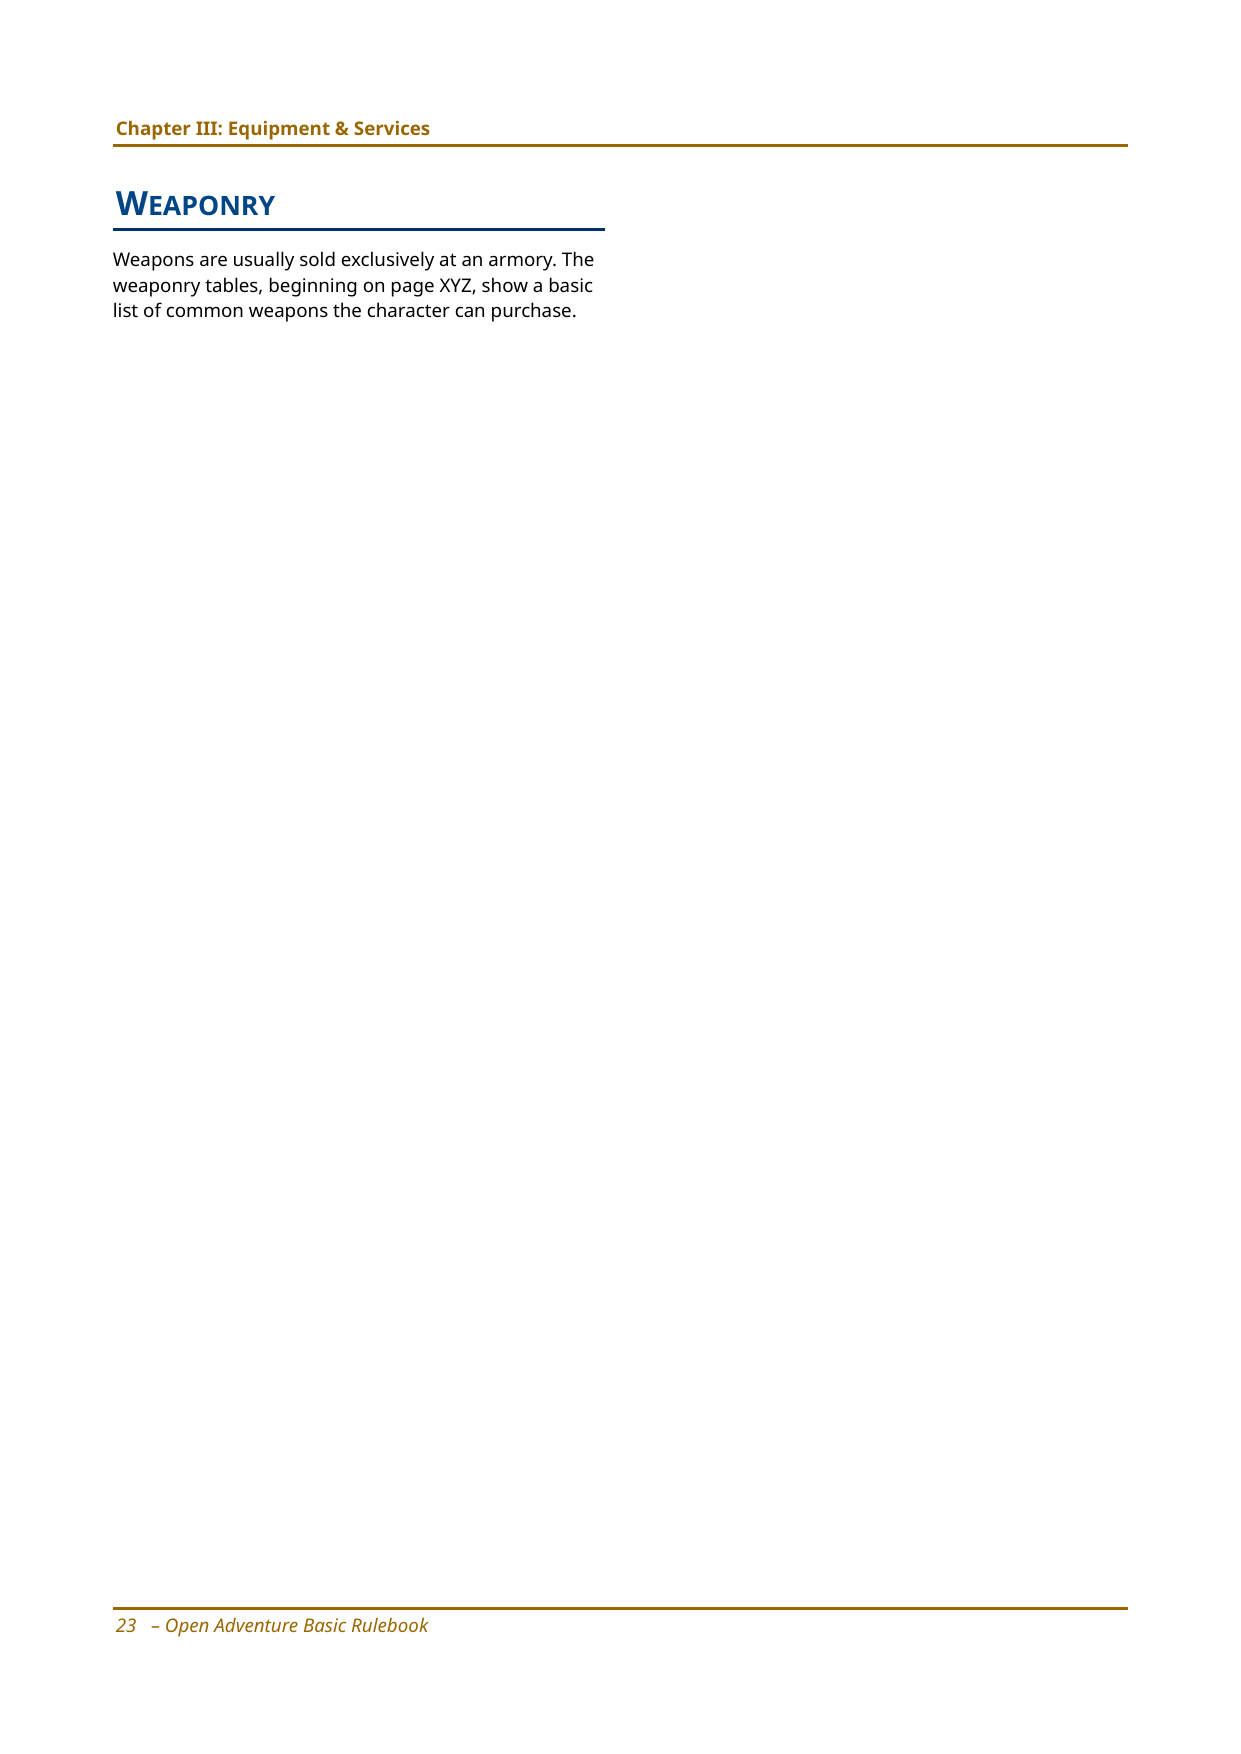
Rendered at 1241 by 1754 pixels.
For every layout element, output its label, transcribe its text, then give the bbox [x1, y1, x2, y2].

text Weapons are usually sold exclusively at an armory. The weaponry tables, beginning on page XYZ, show a basic list of common weapons the character can purchase. [113, 246, 605, 323]
